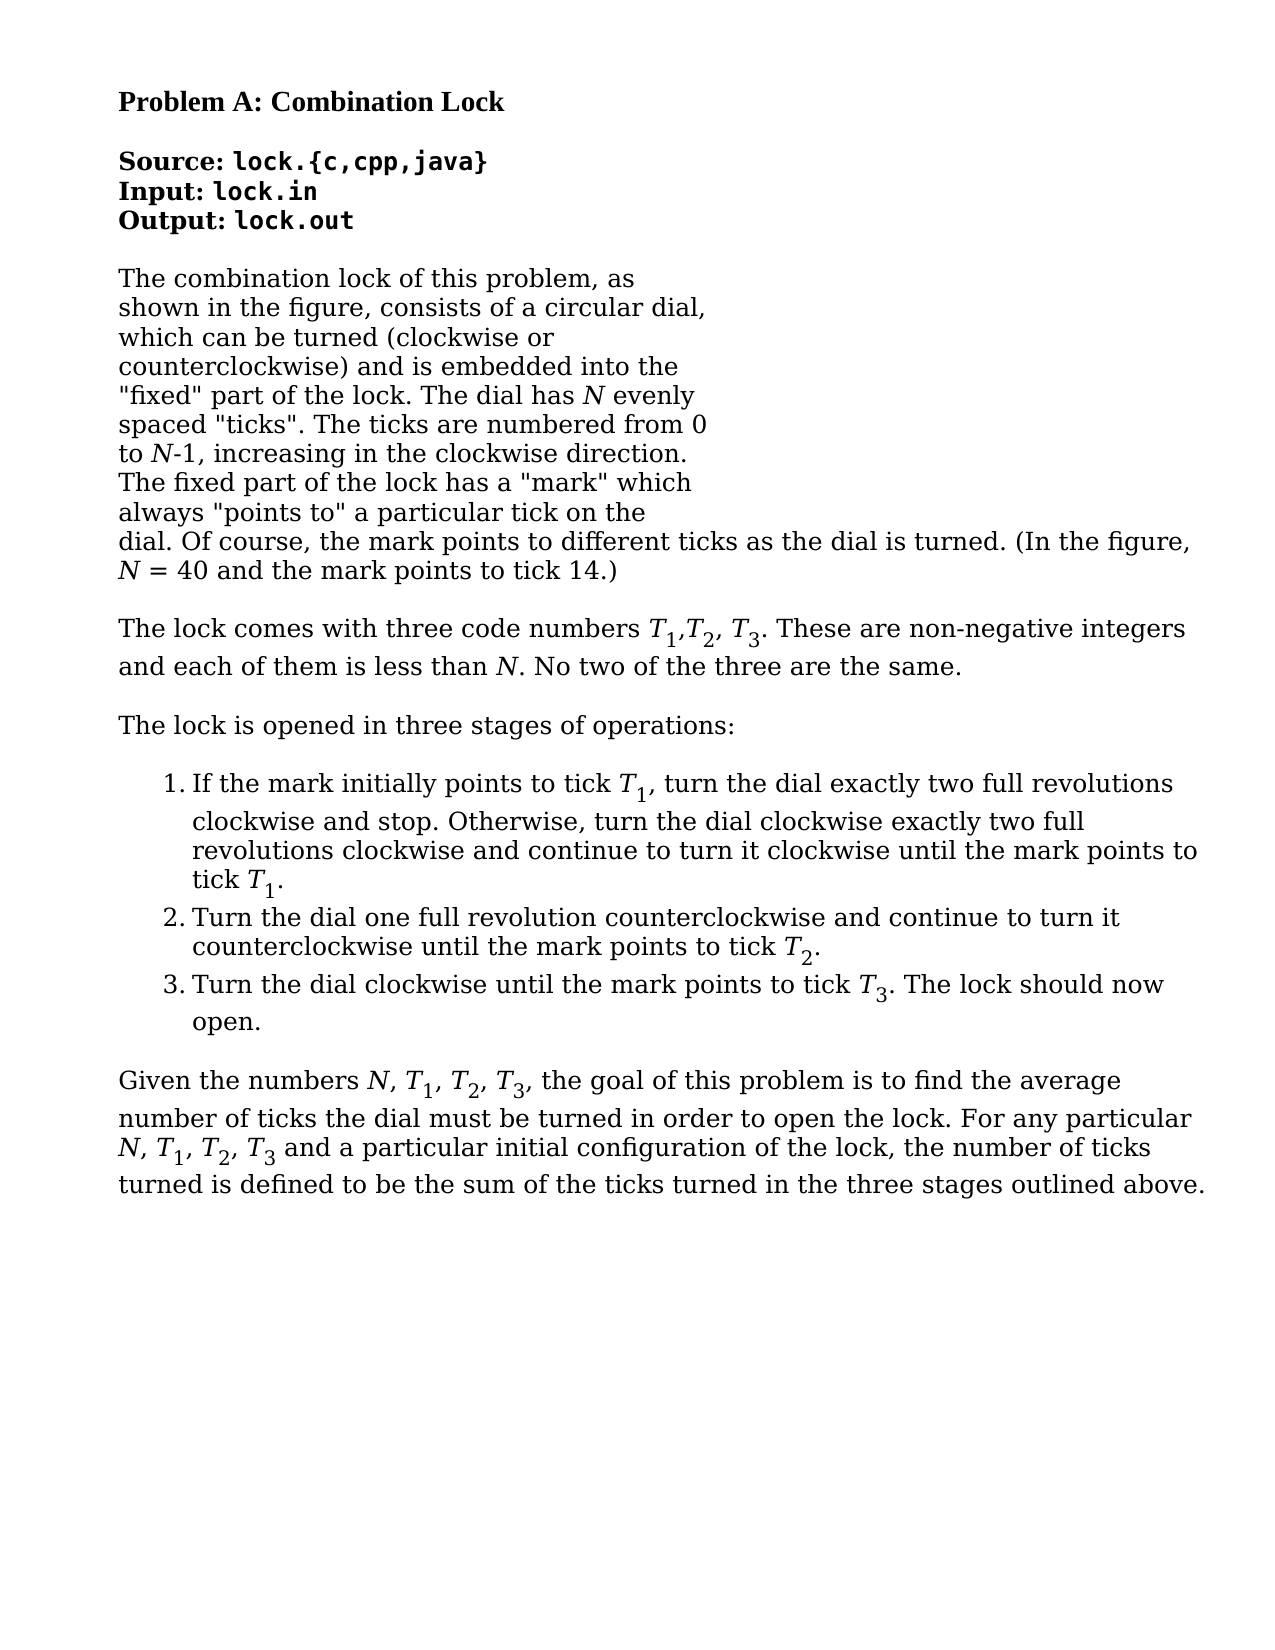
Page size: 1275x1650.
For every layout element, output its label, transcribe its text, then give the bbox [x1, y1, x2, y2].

list Turn the dial clockwise until the mark points to tick T3. The lock should now open. [162, 970, 1216, 1037]
text Output: lock.out [118, 206, 1216, 235]
text The lock comes with three code numbers T1,T2, T3. These are non-negative integers and each of them is less than N. No two of the three are the same. [118, 615, 1216, 681]
text Input: lock.in [118, 176, 1216, 206]
list Turn the dial one full revolution counterclockwise and continue to turn it counterclockwise until the mark points to tick T2. [162, 903, 1216, 970]
text Given the numbers N, T1, T2, T3, the goal of this problem is to find the average number of ticks the dial must be turned in order to open the lock. For any particular N, T1, T2, T3 and a particular initial configuration of the lock, the number of ticks turned is defined to be the sum of the ticks turned in the three stages outlined above. [118, 1066, 1216, 1200]
list If the mark initially points to tick T1, turn the dial exactly two full revolutions clockwise and stop. Otherwise, turn the dial clockwise exactly two full revolutions clockwise and continue to turn it clockwise until the mark points to tick T1. [162, 769, 1216, 903]
subtitle Problem A: Combination Lock [118, 84, 1216, 118]
text The lock is opened in three stages of operations: [118, 711, 1216, 740]
text The combination lock of this problem, as shown in the figure, consists of a circular dial, which can be turned (clockwise or counterclockwise) and is embedded into the "fixed" part of the lock. The dial has N evenly spaced "ticks". The ticks are numbered from 0 to N-1, increasing in the clockwise direction. The fixed part of the lock has a "mark" which always "points to" a particular tick on the dial. Of course, the mark points to different ticks as the dial is turned. (In the figure, N = 40 and the mark points to tick 14.) [118, 264, 1216, 585]
text Source: lock.{c,cpp,java} [118, 147, 1216, 176]
